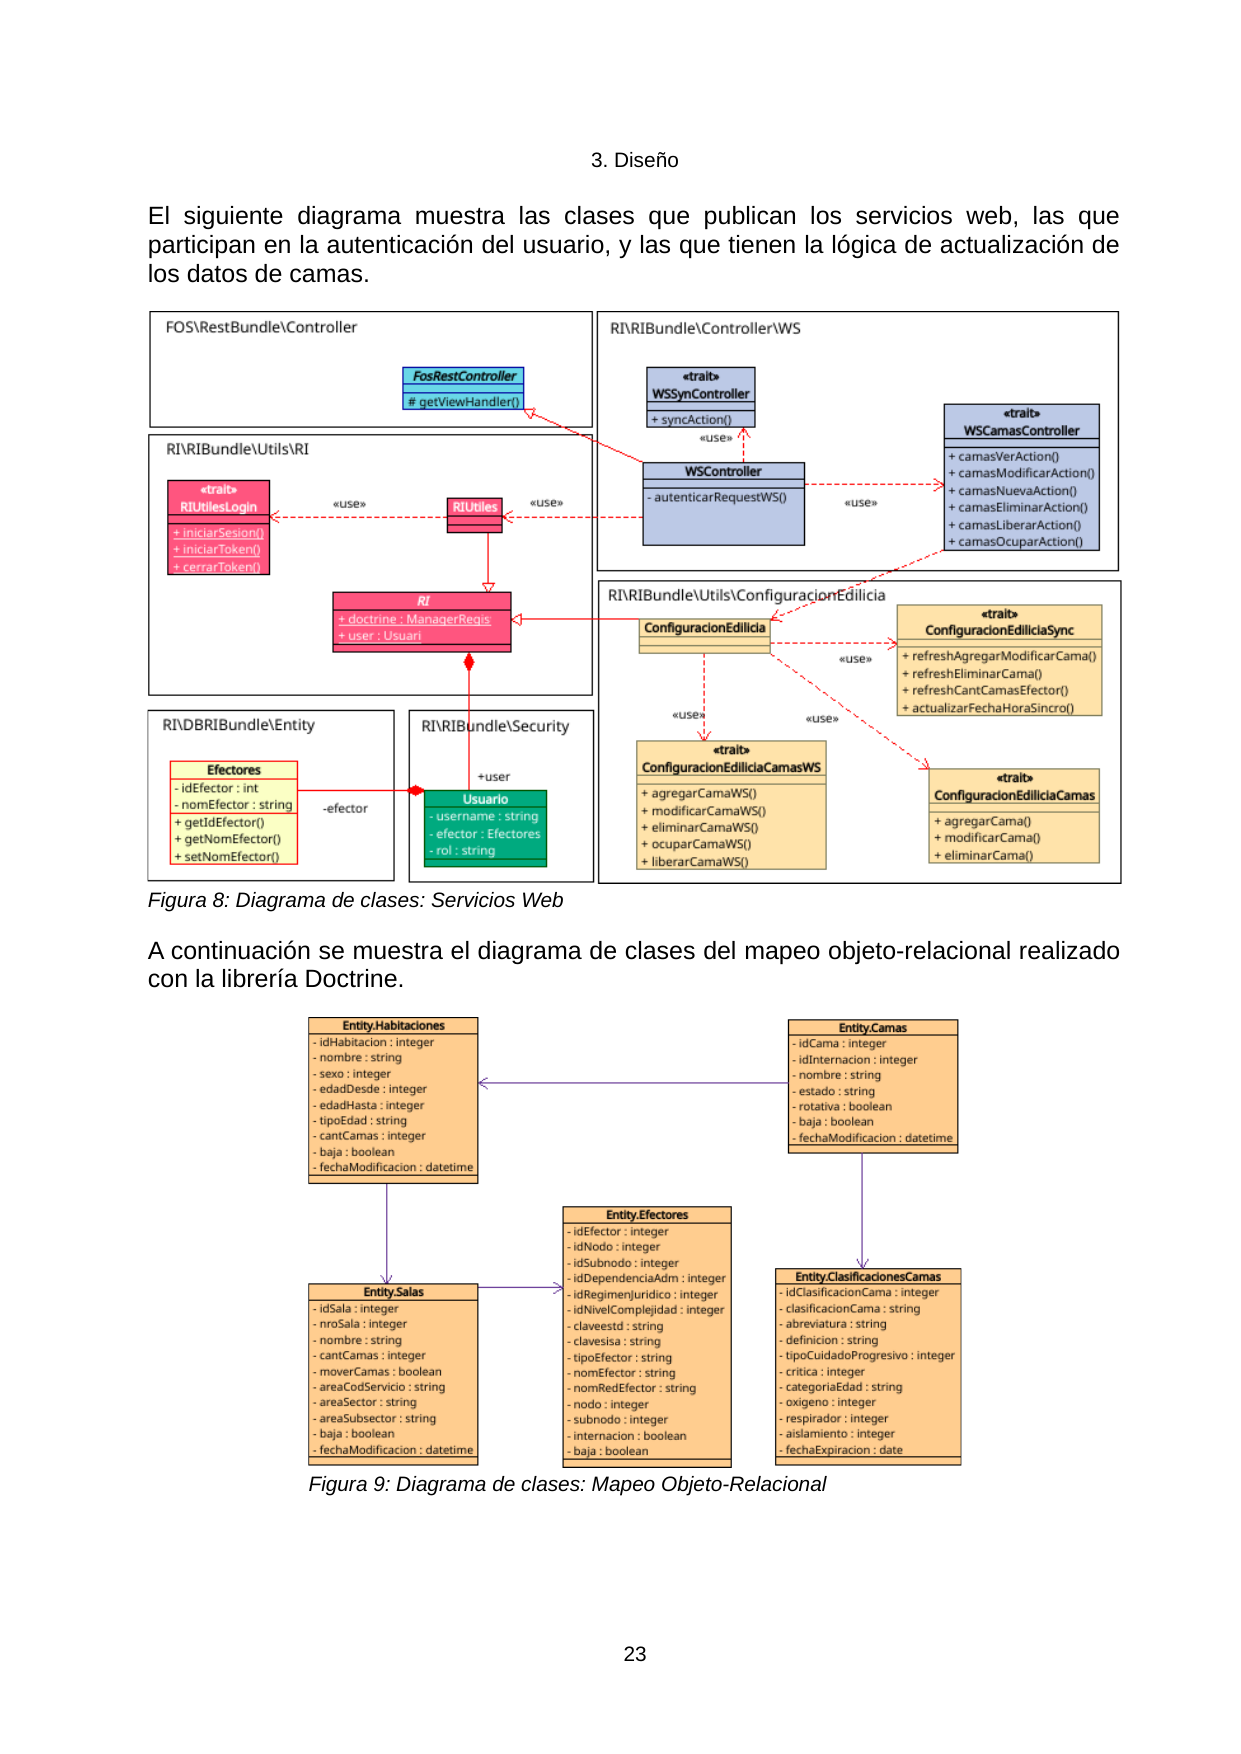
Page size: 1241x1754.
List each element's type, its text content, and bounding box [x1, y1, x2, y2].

text [148, 287, 1122, 311]
text A continuación se muestra el diagrama de clases del mapeo objeto-relacional realizado con la librería Doctrine. [148, 912, 1122, 993]
picture [308, 1017, 962, 1468]
text El siguiente diagrama muestra las clases que publican los servicios web, las que participan en la autenticación del usuario, y las que tienen la lógica de actualización de los datos de camas. [148, 201, 1122, 287]
text Figura 8: Diagrama de clases: Servicios Web [148, 884, 1122, 912]
text Figura 9: Diagrama de clases: Mapeo Objeto-Relacional [308, 1468, 961, 1496]
picture [147, 311, 1123, 884]
